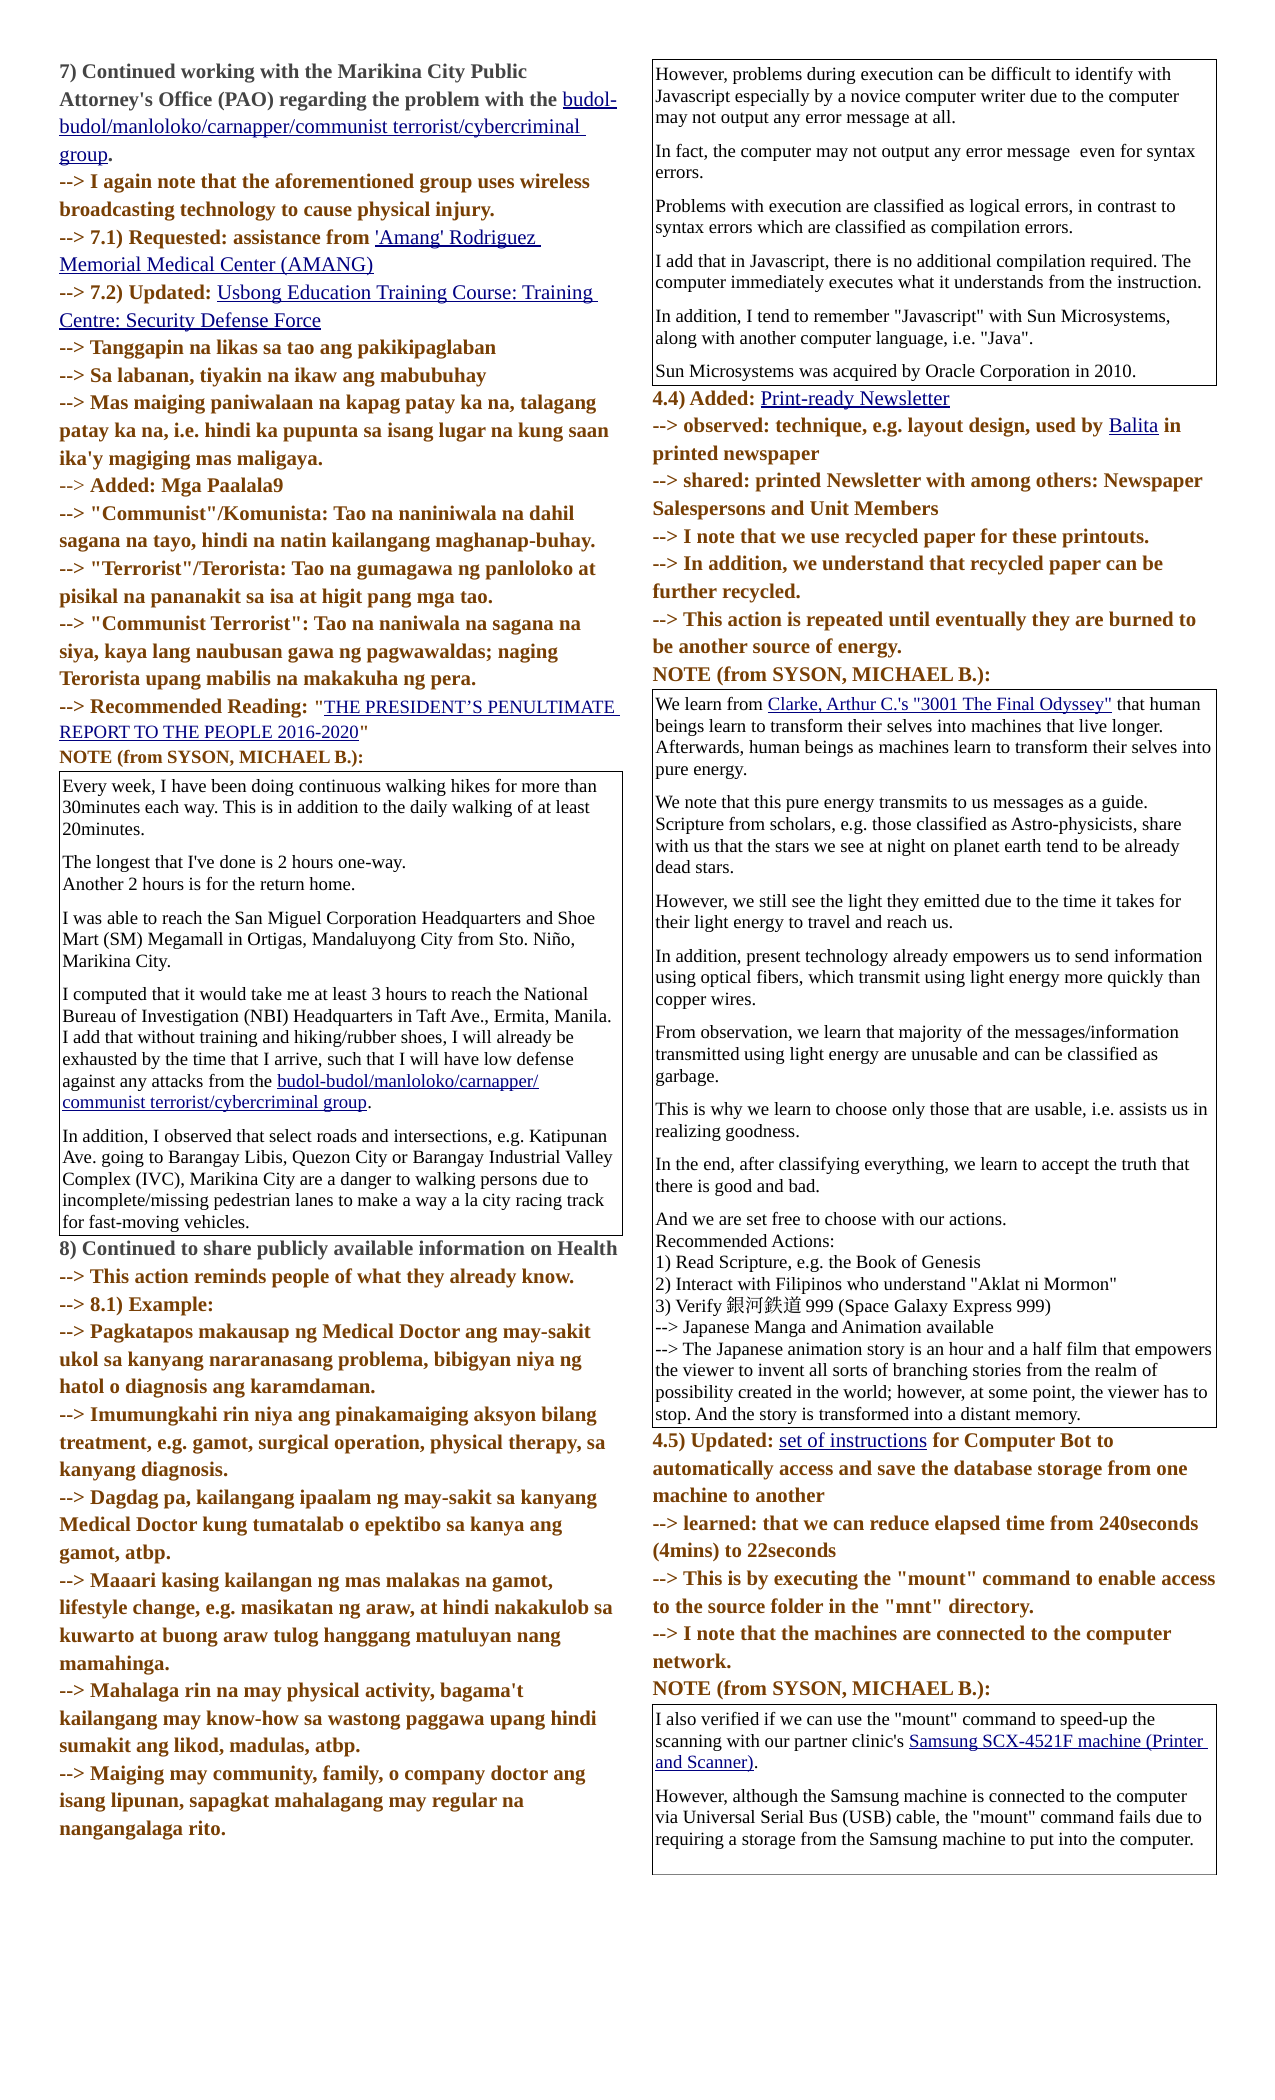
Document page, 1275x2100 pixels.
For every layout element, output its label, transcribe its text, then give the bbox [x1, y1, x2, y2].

table_header Every week, I have been doing continuous walking hikes for more than 30minutes each way. This is in addition to the daily walking of at least 20minutes. The longest that I've done is 2 hours one-way. Another 2 hours is for the return home. I was able to reach the San Miguel Corporation Headquarters and Shoe Mart (SM) Megamall in Ortigas, Mandaluyong City from Sto. Niño, Marikina City. I computed that it would take me at least 3 hours to reach the National Bureau of Investigation (NBI) Headquarters in Taft Ave., Ermita, Manila. I add that without training and hiking/rubber shoes, I will already be exhausted by the time that I arrive, such that I will have low defense against any attacks from the budol-budol/manloloko/carnapper/ communist terrorist/cybercriminal group. In addition, I observed that select roads and intersections, e.g. Katipunan Ave. going to Barangay Libis, Quezon City or Barangay Industrial Valley Complex (IVC), Marikina City are a danger to walking persons due to incomplete/missing pedestrian lanes to make a way a la city racing track for fast-moving vehicles. [60, 772, 622, 1235]
text --> 7.1) Requested: assistance from 'Amang' Rodriguez Memorial Medical Center (AMANG) [59, 225, 623, 276]
text --> Sa labanan, tiyakin na ikaw ang mabubuhay [59, 363, 623, 387]
text --> I note that the machines are connected to the computer network. [652, 1621, 1216, 1673]
table_header However, problems during execution can be difficult to identify with Javascript especially by a novice computer writer due to the computer may not output any error message at all. In fact, the computer may not output any error message even for syntax errors. Problems with execution are classified as logical errors, in contrast to syntax errors which are classified as compilation errors. I add that in Javascript, there is no additional compilation required. The computer immediately executes what it understands from the instruction. In addition, I tend to remember "Javascript" with Sun Microsystems, along with another computer language, i.e. "Java". Sun Microsystems was acquired by Oracle Corporation in 2010. [653, 60, 1216, 384]
text --> Pagkatapos makausap ng Medical Doctor ang may-sakit ukol sa kanyang nararanasang problema, bibigyan niya ng hatol o diagnosis ang karamdaman. --> Imumungkahi rin niya ang pinakamaiging aksyon bilang treatment, e.g. gamot, surgical operation, physical therapy, sa kanyang diagnosis. --> Dagdag pa, kailangang ipaalam ng may-sakit sa kanyang Medical Doctor kung tumatalab o epektibo sa kanya ang gamot, atbp. --> Maaari kasing kailangan ng mas malakas na gamot, lifestyle change, e.g. masikatan ng araw, at hindi nakakulob sa kuwarto at buong araw tulog hanggang matuluyan nang mamahinga. --> Mahalaga rin na may physical activity, bagama't kailangang may know-how sa wastong paggawa upang hindi sumakit ang likod, madulas, atbp. --> Maiging may community, family, o company doctor ang isang lipunan, sapagkat mahalagang may regular na nangangalaga rito. [59, 1319, 623, 1868]
text NOTE (from SYSON, MICHAEL B.): [59, 746, 623, 768]
text --> In addition, we understand that recycled paper can be further recycled. [652, 551, 1216, 603]
text 8) Continued to share publicly available information on Health [59, 1236, 623, 1260]
text NOTE (from SYSON, MICHAEL B.): [652, 1676, 1216, 1700]
text --> learned: that we can reduce elapsed time from 240seconds (4mins) to 22seconds [652, 1511, 1216, 1562]
text --> Tanggapin na likas sa tao ang pakikipaglaban [59, 335, 623, 359]
text --> This action reminds people of what they already know. [59, 1264, 623, 1288]
text NOTE (from SYSON, MICHAEL B.): [652, 662, 1216, 686]
text --> Recommended Reading: "THE PRESIDENT’S PENULTIMATE REPORT TO THE PEOPLE 2016-2020" [59, 694, 623, 743]
text --> Mas maiging paniwalaan na kapag patay ka na, talagang patay ka na, i.e. hindi ka pupunta sa isang lugar na kung saan ika'y magiging mas maligaya. [59, 390, 623, 469]
text --> I again note that the aforementioned group uses wireless broadcasting technology to cause physical injury. [59, 169, 623, 221]
text 4.5) Updated: set of instructions for Computer Bot to automatically access and save the database storage from one machine to another [652, 1428, 1216, 1507]
table_header I also verified if we can use the "mount" command to speed-up the scanning with our partner clinic's Samsung SCX-4521F machine (Printer and Scanner). However, although the Samsung machine is connected to the computer via Universal Serial Bus (USB) cable, the "mount" command fails due to requiring a storage from the Samsung machine to put into the computer. [653, 1705, 1216, 1874]
text --> 7.2) Updated: Usbong Education Training Course: Training Centre: Security Defense Force [59, 280, 623, 332]
text --> This action is repeated until eventually they are burned to be another source of energy. [652, 606, 1216, 658]
text 7) Continued working with the Marikina City Public Attorney's Office (PAO) regarding the problem with the budol-budol/manloloko/carnapper/communist terrorist/cybercriminal group. [59, 59, 623, 166]
text --> This is by executing the "mount" command to enable access to the source folder in the "mnt" directory. [652, 1566, 1216, 1618]
text --> Added: Mga Paalala9 --> "Communist"/Komunista: Tao na naniniwala na dahil sagana na tayo, hindi na natin kailangang maghanap-buhay. --> "Terrorist"/Terorista: Tao na gumagawa ng panloloko at pisikal na pananakit sa isa at higit pang mga tao. --> "Communist Terrorist": Tao na naniwala na sagana na siya, kaya lang naubusan gawa ng pagwawaldas; naging Terorista upang mabilis na makakuha ng pera. [59, 473, 623, 690]
table_header We learn from Clarke, Arthur C.'s "3001 The Final Odyssey" that human beings learn to transform their selves into machines that live longer. Afterwards, human beings as machines learn to transform their selves into pure energy. We note that this pure energy transmits to us messages as a guide. Scripture from scholars, e.g. those classified as Astro-physicists, share with us that the stars we see at night on planet earth tend to be already dead stars. However, we still see the light they emitted due to the time it takes for their light energy to travel and reach us. In addition, present technology already empowers us to send information using optical fibers, which transmit using light energy more quickly than copper wires. From observation, we learn that majority of the messages/information transmitted using light energy are unusable and can be classified as garbage. This is why we learn to choose only those that are usable, i.e. assists us in realizing goodness. In the end, after classifying everything, we learn to accept the truth that there is good and bad. And we are set free to choose with our actions. Recommended Actions: 1) Read Scripture, e.g. the Book of Genesis 2) Interact with Filipinos who understand "Aklat ni Mormon" 3) Verify 銀河鉄道999 (Space Galaxy Express 999) --> Japanese Manga and Animation available --> The Japanese animation story is an hour and a half film that empowers the viewer to invent all sorts of branching stories from the realm of possibility created in the world; however, at some point, the viewer has to stop. And the story is transformed into a distant memory. [653, 690, 1216, 1427]
text --> observed: technique, e.g. layout design, used by Balita in printed newspaper [652, 413, 1216, 465]
text --> 8.1) Example: [59, 1292, 623, 1316]
text --> I note that we use recycled paper for these printouts. [652, 524, 1216, 548]
text --> shared: printed Newsletter with among others: Newspaper Salespersons and Unit Members [652, 468, 1216, 520]
text 4.4) Added: Print-ready Newsletter [652, 386, 1216, 410]
